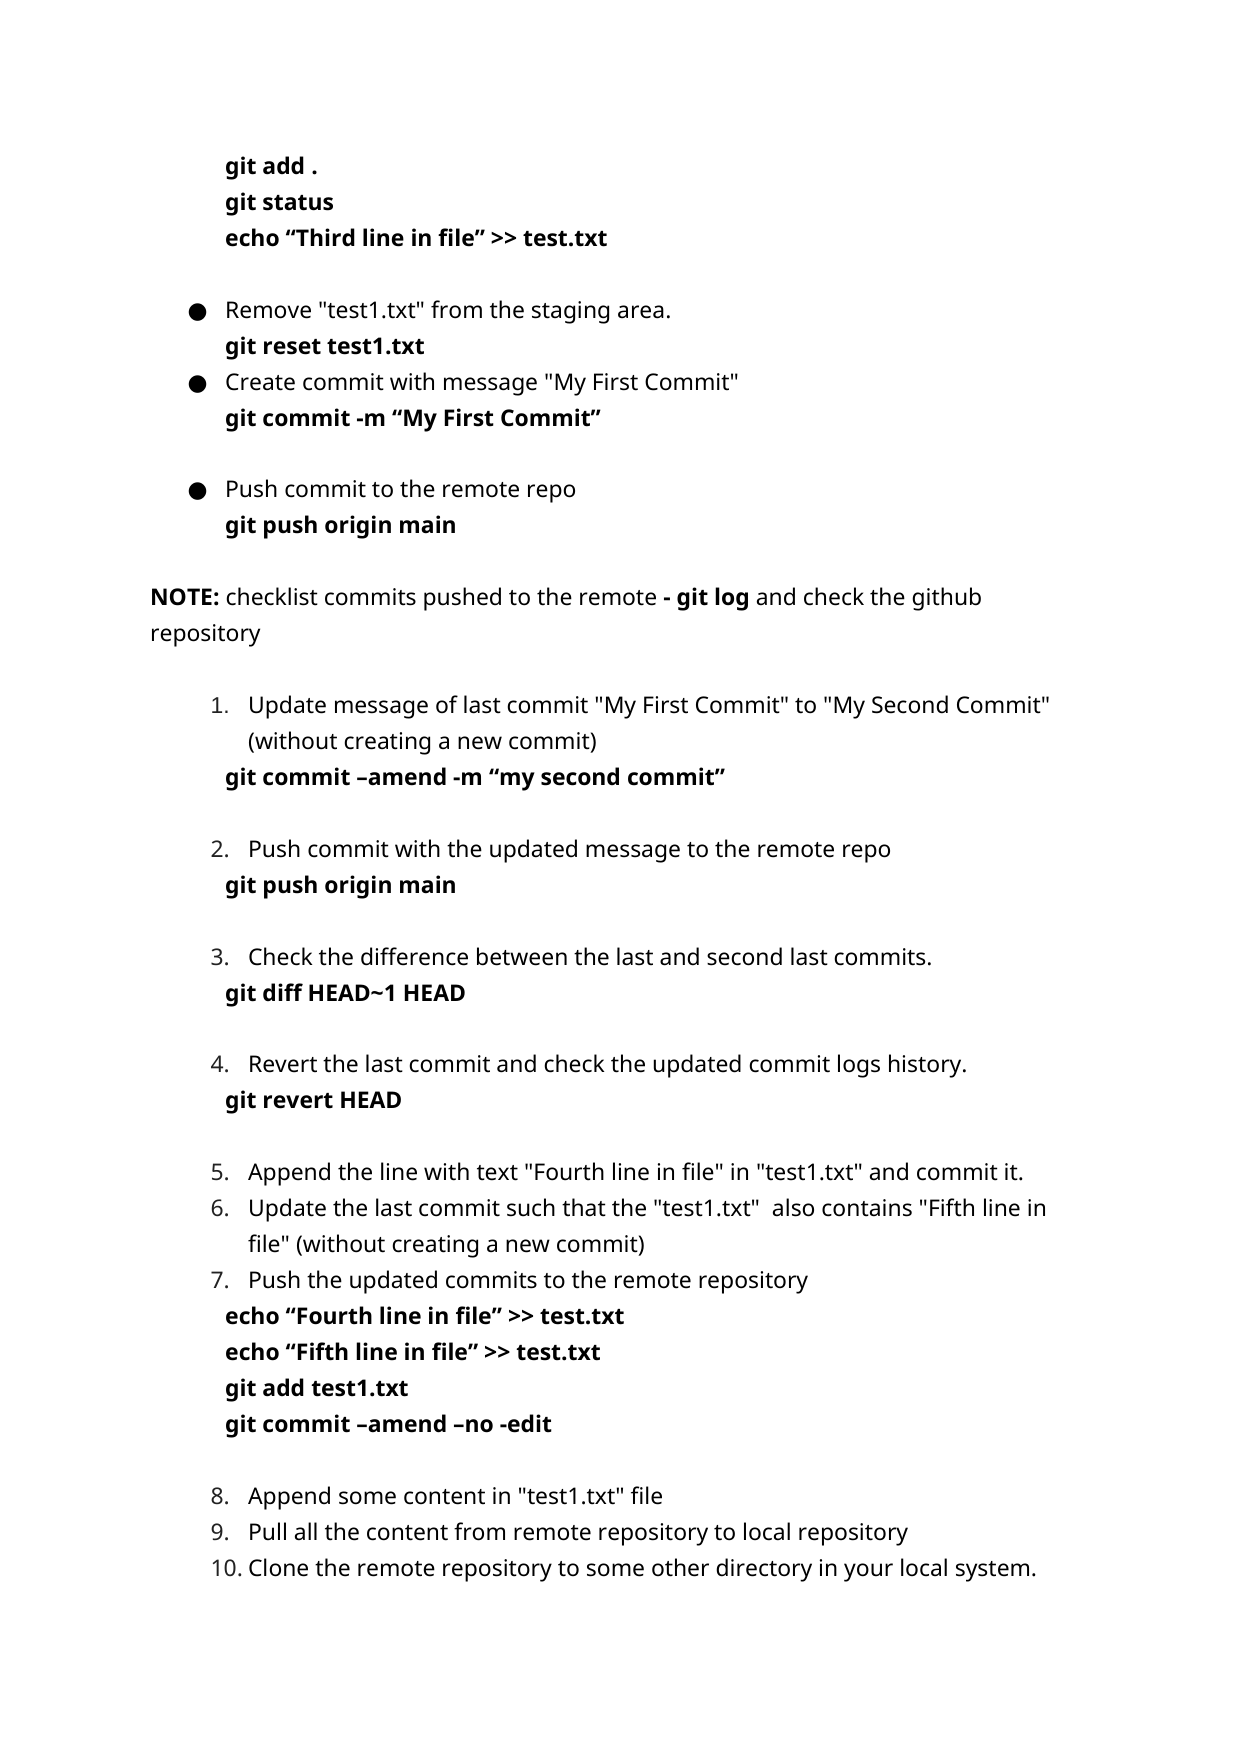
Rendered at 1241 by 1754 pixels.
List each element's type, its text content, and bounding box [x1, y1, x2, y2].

text git commit -m “My First Commit” [225, 402, 1090, 433]
list Create commit with message "My First Commit" [187, 366, 1090, 397]
list Update the last commit such that the "test1.txt" also contains "Fifth line in file" (without creating a new commit) [210, 1192, 1090, 1259]
text git revert HEAD [225, 1084, 1090, 1116]
list Push commit to the remote repo [187, 473, 1090, 505]
text git add test1.txt [150, 1372, 1090, 1403]
list Push commit with the updated message to the remote repo [210, 833, 1090, 864]
list Check the difference between the last and second last commits. [210, 941, 1090, 972]
list Push the updated commits to the remote repository [210, 1264, 1090, 1295]
text git push origin main [225, 869, 1090, 900]
list Update message of last commit "My First Commit" to "My Second Commit" (without creating a new commit) [210, 689, 1090, 756]
text echo “Third line in file” >> test.txt [225, 222, 1090, 253]
list Pull all the content from remote repository to local repository [210, 1516, 1090, 1547]
text NOTE: checklist commits pushed to the remote - git log and check the github repository [150, 581, 1090, 648]
text echo “Fourth line in file” >> test.txt [150, 1300, 1090, 1331]
text git add . [225, 150, 1090, 181]
text git push origin main [225, 509, 1090, 541]
text git commit –amend -m “my second commit” [225, 761, 1090, 792]
list Revert the last commit and check the updated commit logs history. [210, 1048, 1090, 1080]
list Remove "test1.txt" from the staging area. [187, 294, 1090, 325]
text git diff HEAD~1 HEAD [225, 977, 1090, 1008]
text git commit –amend –no -edit [150, 1408, 1090, 1439]
text git reset test1.txt [150, 330, 1090, 361]
list Append some content in "test1.txt" file [210, 1480, 1090, 1511]
list Clone the remote repository to some other directory in your local system. [210, 1552, 1090, 1583]
text echo “Fifth line in file” >> test.txt [150, 1336, 1090, 1367]
text git status [225, 186, 1090, 217]
list Append the line with text "Fourth line in file" in "test1.txt" and commit it. [210, 1156, 1090, 1187]
